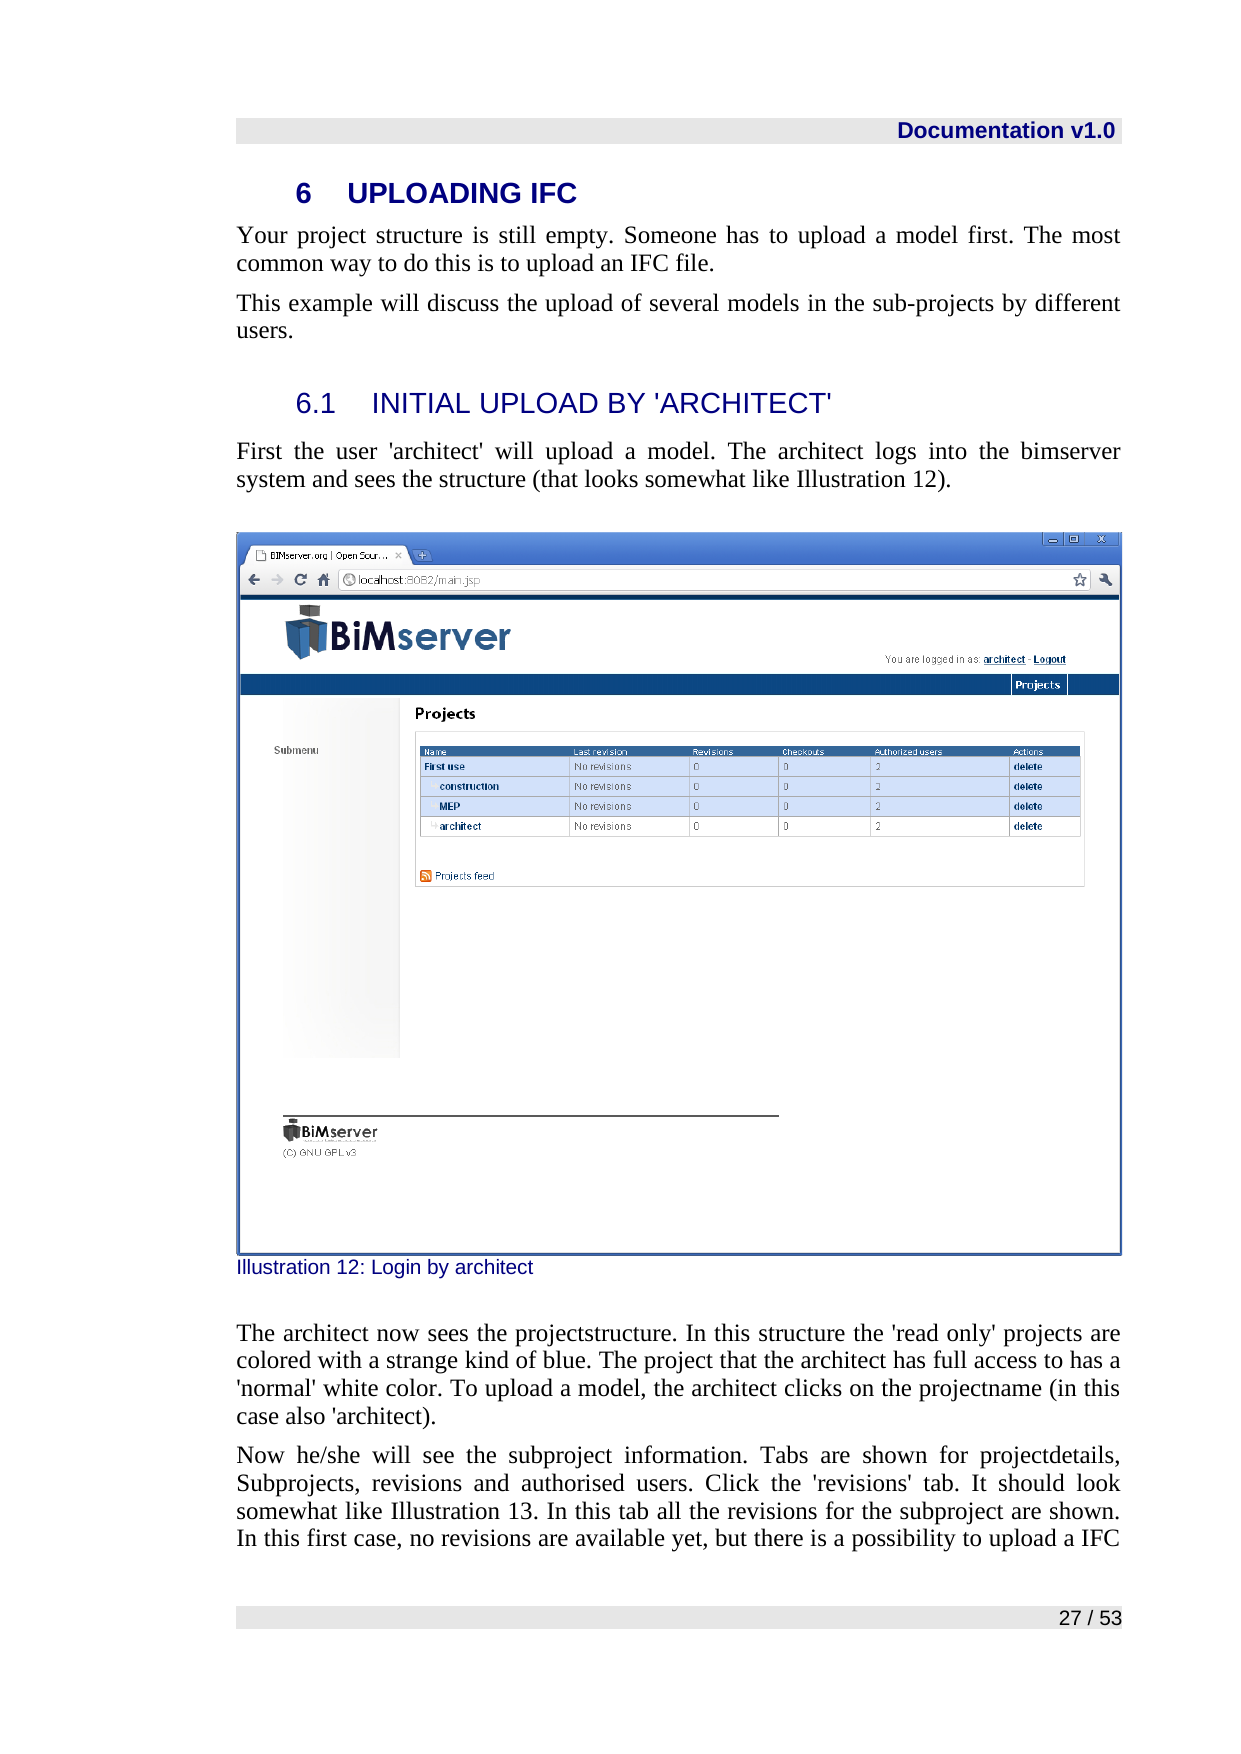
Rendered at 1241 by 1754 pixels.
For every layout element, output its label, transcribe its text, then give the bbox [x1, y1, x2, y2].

text Illustration 12: Login by architect [236, 1256, 1122, 1279]
text Now he/she will see the subproject information. Tabs are shown for projectdetails, Subprojects, revisions and authorised users. Click the 'revisions' tab. It should look somewhat like Illustration 13. In this tab all the revisions for the subproject are shown. In this first case, no revisions are available yet, but there is a possibility to upload a IFC [236, 1441, 1122, 1552]
picture [236, 532, 1123, 1256]
subtitle Initial upload by 'architect' [236, 387, 1122, 419]
text This example will discuss the upload of several models in the sub-projects by different users. [236, 289, 1122, 344]
text The architect now sees the projectstructure. In this structure the 'read only' projects are colored with a strange kind of blue. The project that the architect has full access to has a 'normal' white color. To upload a model, the architect clicks on the projectname (in this case also 'architect). [236, 1319, 1122, 1429]
text Your project structure is still empty. Someone has to upload a model first. The most common way to do this is to upload an IFC file. [236, 222, 1122, 277]
text First the user 'architect' will upload a model. The architect logs into the bimserver system and sees the structure (that looks somewhat like Illustration 12). [236, 437, 1122, 492]
subtitle Uploading IFC [236, 177, 1122, 210]
